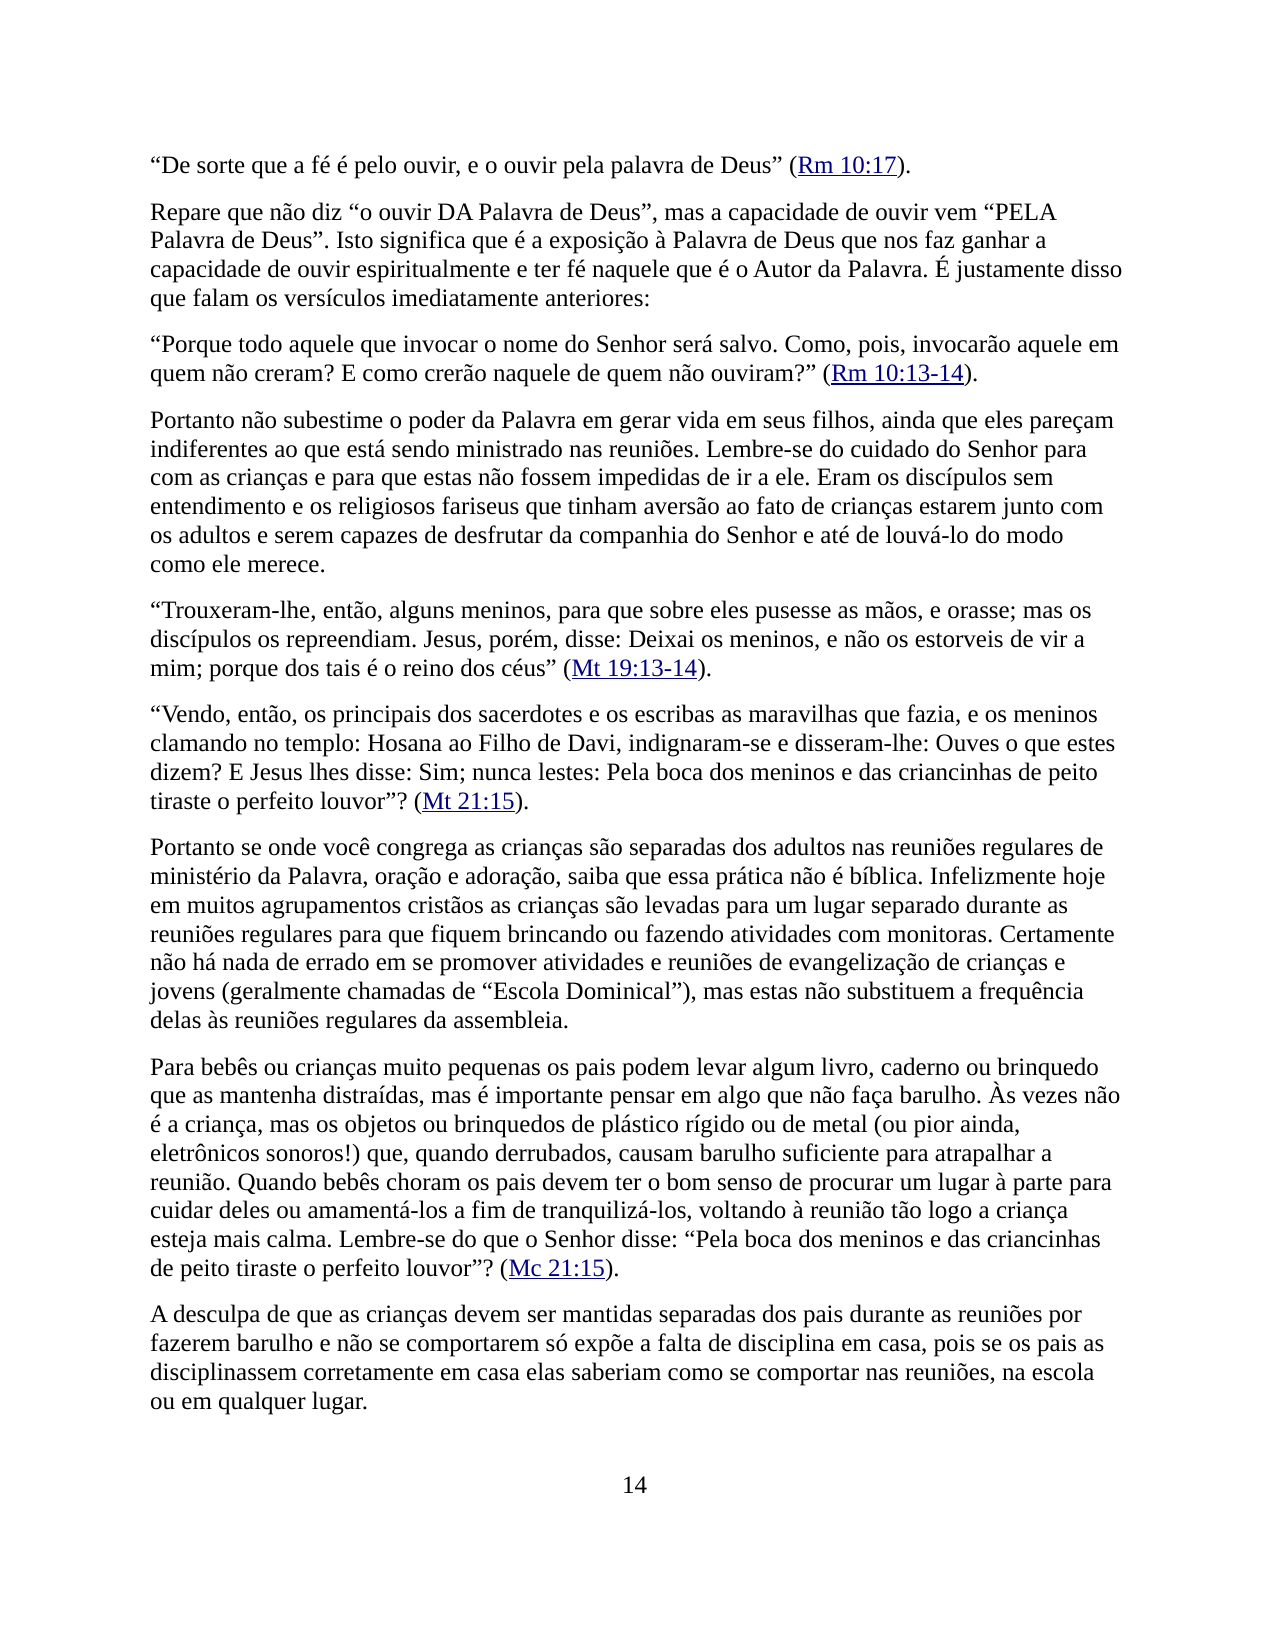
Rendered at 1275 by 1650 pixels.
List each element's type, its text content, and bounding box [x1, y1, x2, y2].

text Repare que não diz “o ouvir DA Palavra de Deus”, mas a capacidade de ouvir vem “PELA Palavra de Deus”. Isto significa que é a exposição à Palavra de Deus que nos faz ganhar a capacidade de ouvir espiritualmente e ter fé naquele que é o Autor da Palavra. É justamente disso que falam os versículos imediatamente anteriores: [150, 197, 1125, 312]
text “Trouxeram-lhe, então, alguns meninos, para que sobre eles pusesse as mãos, e orasse; mas os discípulos os repreendiam. Jesus, porém, disse: Deixai os meninos, e não os estorveis de vir a mim; porque dos tais é o reino dos céus” (Mt 19:13-14). [150, 595, 1125, 682]
text “Porque todo aquele que invocar o nome do Senhor será salvo. Como, pois, invocarão aquele em quem não creram? E como crerão naquele de quem não ouviram?” (Rm 10:13-14). [150, 329, 1125, 387]
text Portanto se onde você congrega as crianças são separadas dos adultos nas reuniões regulares de ministério da Palavra, oração e adoração, saiba que essa prática não é bíblica. Infelizmente hoje em muitos agrupamentos cristãos as crianças são levadas para um lugar separado durante as reuniões regulares para que fiquem brincando ou fazendo atividades com monitoras. Certamente não há nada de errado em se promover atividades e reuniões de evangelização de crianças e jovens (geralmente chamadas de “Escola Dominical”), mas estas não substituem a frequência delas às reuniões regulares da assembleia. [150, 832, 1125, 1034]
text A desculpa de que as crianças devem ser mantidas separadas dos pais durante as reuniões por fazerem barulho e não se comportarem só expõe a falta de disciplina em casa, pois se os pais as disciplinassem corretamente em casa elas saberiam como se comportar nas reuniões, na escola ou em qualquer lugar. [150, 1299, 1125, 1414]
text “Vendo, então, os principais dos sacerdotes e os escribas as maravilhas que fazia, e os meninos clamando no templo: Hosana ao Filho de Davi, indignaram-se e disseram-lhe: Ouves o que estes dizem? E Jesus lhes disse: Sim; nunca lestes: Pela boca dos meninos e das criancinhas de peito tiraste o perfeito louvor”? (Mt 21:15). [150, 699, 1125, 814]
text “De sorte que a fé é pelo ouvir, e o ouvir pela palavra de Deus” (Rm 10:17). [150, 150, 1125, 179]
text Para bebês ou crianças muito pequenas os pais podem levar algum livro, caderno ou brinquedo que as mantenha distraídas, mas é importante pensar em algo que não faça barulho. Às vezes não é a criança, mas os objetos ou brinquedos de plástico rígido ou de metal (ou pior ainda, eletrônicos sonoros!) que, quando derrubados, causam barulho suficiente para atrapalhar a reunião. Quando bebês choram os pais devem ter o bom senso de procurar um lugar à parte para cuidar deles ou amamentá-los a fim de tranquilizá-los, voltando à reunião tão logo a criança esteja mais calma. Lembre-se do que o Senhor disse: “Pela boca dos meninos e das criancinhas de peito tiraste o perfeito louvor”? (Mc 21:15). [150, 1052, 1125, 1282]
text Portanto não subestime o poder da Palavra em gerar vida em seus filhos, ainda que eles pareçam indiferentes ao que está sendo ministrado nas reuniões. Lembre-se do cuidado do Senhor para com as crianças e para que estas não fossem impedidas de ir a ele. Eram os discípulos sem entendimento e os religiosos fariseus que tinham aversão ao fato de crianças estarem junto com os adultos e serem capazes de desfrutar da companhia do Senhor e até de louvá-lo do modo como ele merece. [150, 405, 1125, 577]
